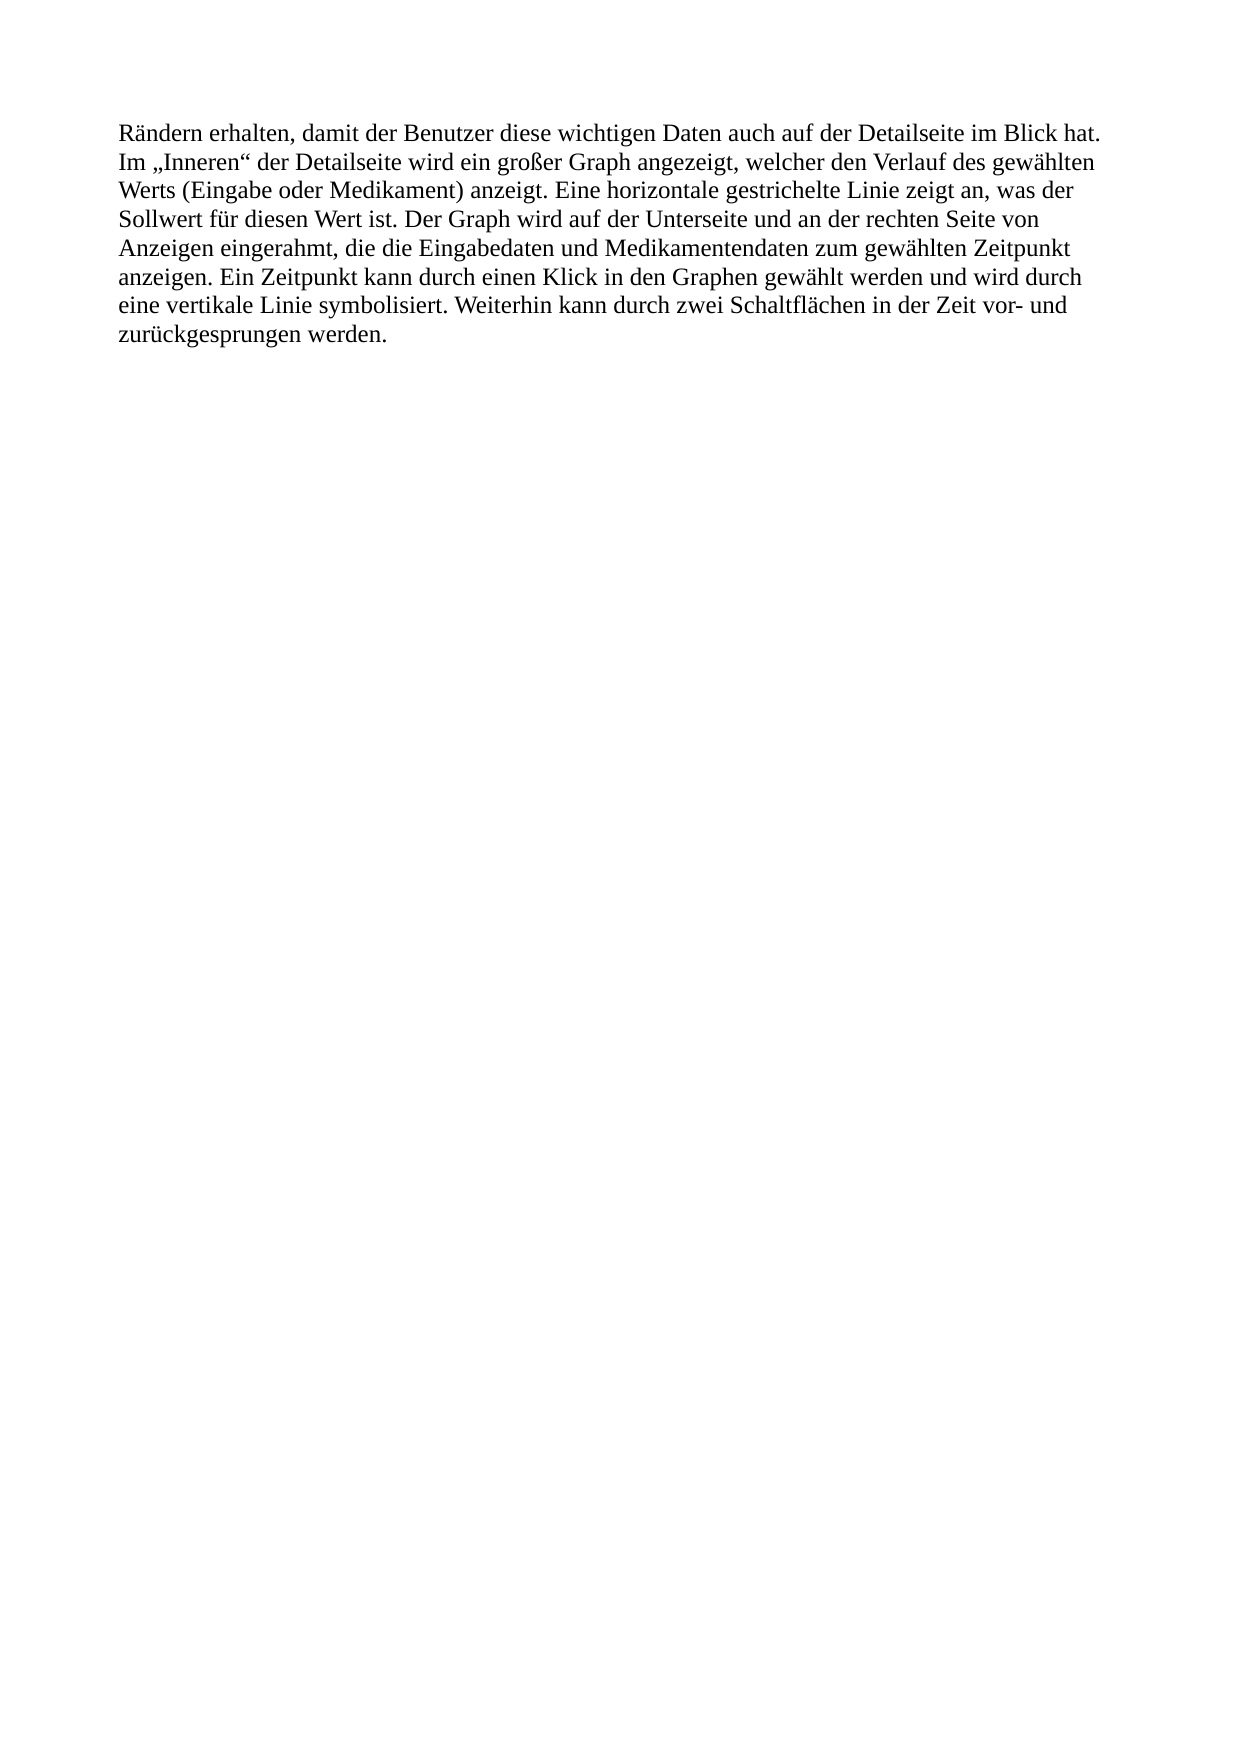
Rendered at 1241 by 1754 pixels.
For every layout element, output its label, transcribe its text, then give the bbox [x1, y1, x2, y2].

text Rändern erhalten, damit der Benutzer diese wichtigen Daten auch auf der Detailseite im Blick hat. Im „Inneren“ der Detailseite wird ein großer Graph angezeigt, welcher den Verlauf des gewählten Werts (Eingabe oder Medikament) anzeigt. Eine horizontale gestrichelte Linie zeigt an, was der Sollwert für diesen Wert ist. Der Graph wird auf der Unterseite und an der rechten Seite von Anzeigen eingerahmt, die die Eingabedaten und Medikamentendaten zum gewählten Zeitpunkt anzeigen. Ein Zeitpunkt kann durch einen Klick in den Graphen gewählt werden und wird durch eine vertikale Linie symbolisiert. Weiterhin kann durch zwei Schaltflächen in der Zeit vor- und zurückgesprungen werden. [118, 118, 1122, 348]
